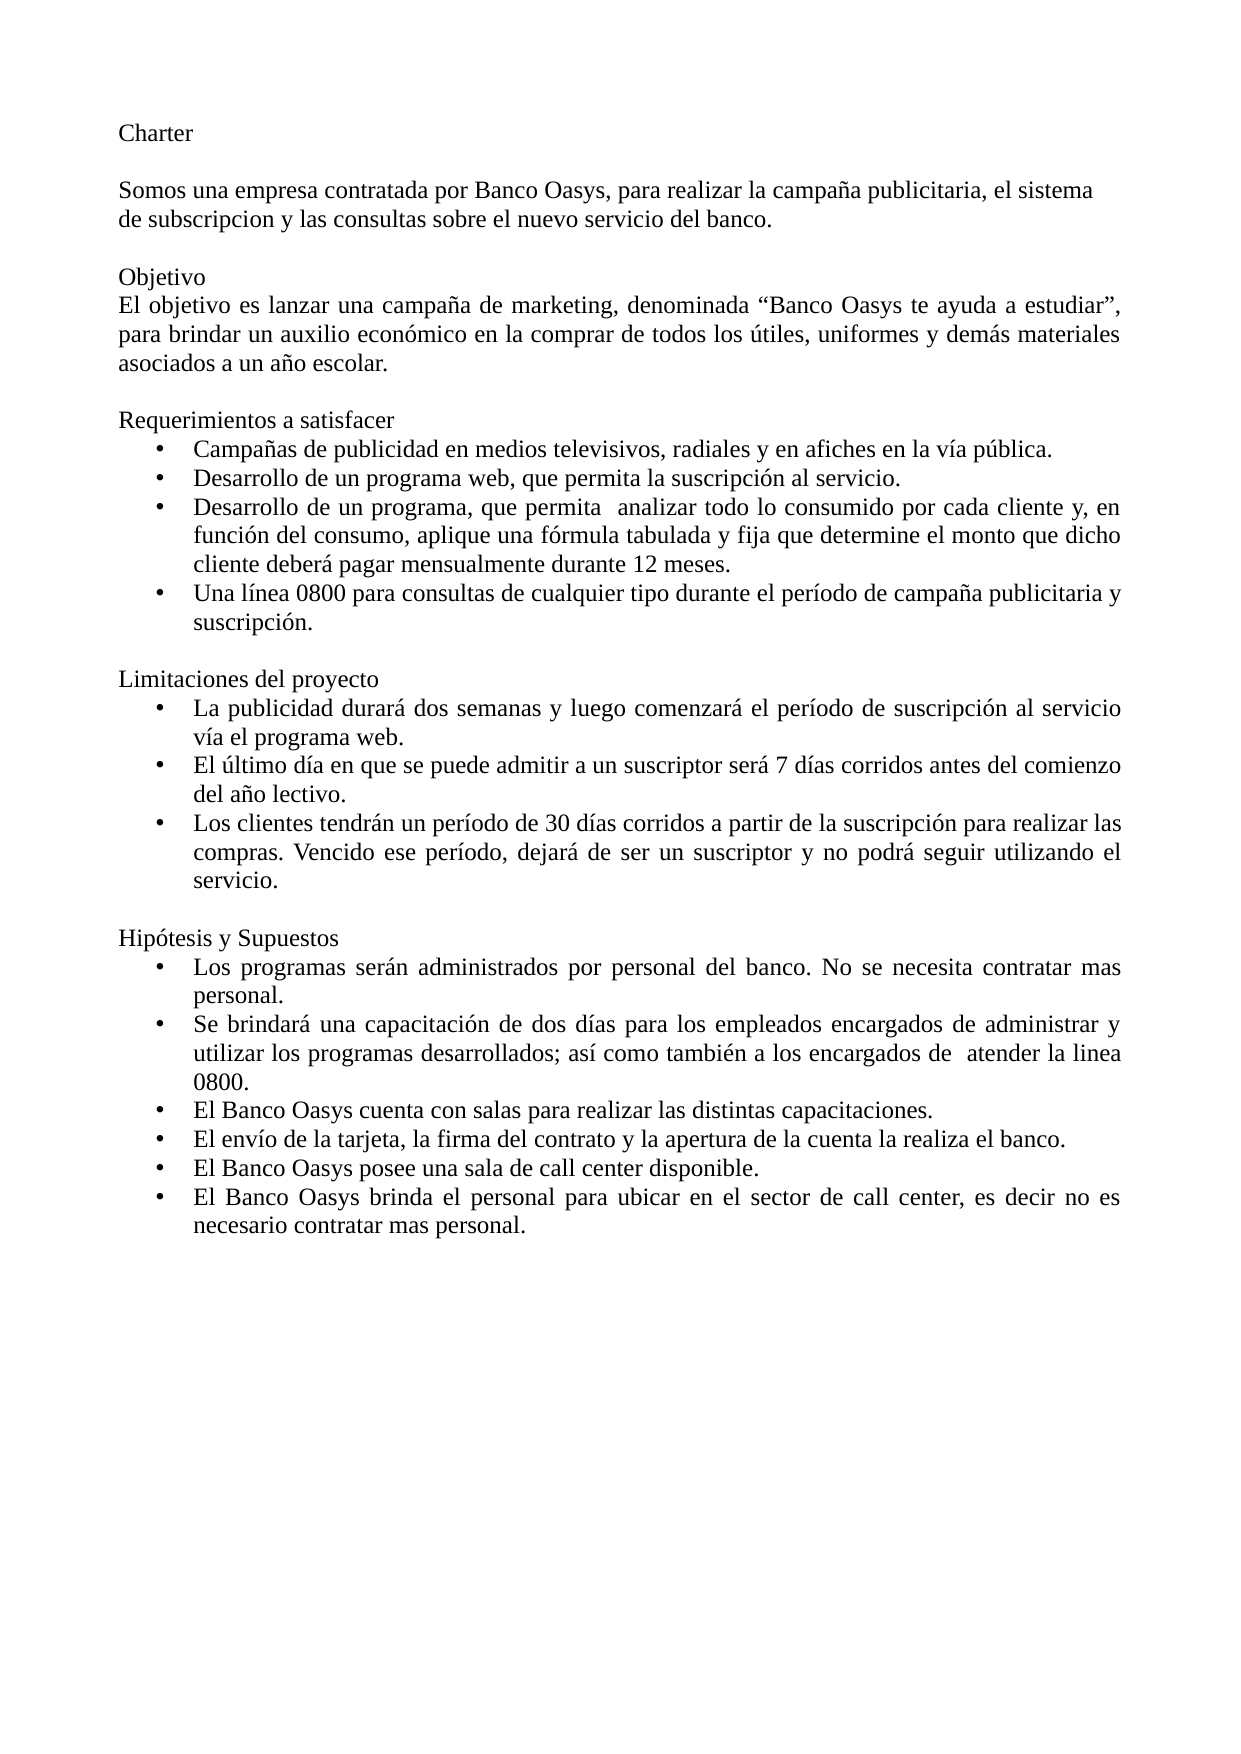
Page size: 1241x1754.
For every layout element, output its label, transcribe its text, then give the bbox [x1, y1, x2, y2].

list Desarrollo de un programa, que permita analizar todo lo consumido por cada cliente y, en función del consumo, aplique una fórmula tabulada y fija que determine el monto que dicho cliente deberá pagar mensualmente durante 12 meses. [156, 492, 1122, 578]
list El envío de la tarjeta, la firma del contrato y la apertura de la cuenta la realiza el banco. [156, 1124, 1122, 1153]
list El Banco Oasys brinda el personal para ubicar en el sector de call center, es decir no es necesario contratar mas personal. [156, 1182, 1122, 1239]
list El Banco Oasys cuenta con salas para realizar las distintas capacitaciones. [156, 1096, 1122, 1124]
list Se brindará una capacitación de dos días para los empleados encargados de administrar y utilizar los programas desarrollados; así como también a los encargados de atender la linea 0800. [156, 1009, 1122, 1096]
text Limitaciones del proyecto [118, 664, 1122, 693]
text Hipótesis y Supuestos [118, 923, 1122, 952]
text El objetivo es lanzar una campaña de marketing, denominada “Banco Oasys te ayuda a estudiar”, para brindar un auxilio económico en la comprar de todos los útiles, uniformes y demás materiales asociados a un año escolar. [118, 291, 1122, 377]
text Charter [118, 118, 1122, 147]
text Requerimientos a satisfacer [118, 406, 1122, 434]
list La publicidad durará dos semanas y luego comenzará el período de suscripción al servicio vía el programa web. [156, 693, 1122, 751]
list El Banco Oasys posee una sala de call center disponible. [156, 1153, 1122, 1182]
list Campañas de publicidad en medios televisivos, radiales y en afiches en la vía pública. [156, 434, 1122, 463]
list Los programas serán administrados por personal del banco. No se necesita contratar mas personal. [156, 952, 1122, 1009]
list Desarrollo de un programa web, que permita la suscripción al servicio. [156, 463, 1122, 492]
list El último día en que se puede admitir a un suscriptor será 7 días corridos antes del comienzo del año lectivo. [156, 751, 1122, 808]
list Una línea 0800 para consultas de cualquier tipo durante el período de campaña publicitaria y suscripción. [156, 578, 1122, 636]
text Somos una empresa contratada por Banco Oasys, para realizar la campaña publicitaria, el sistema de subscripcion y las consultas sobre el nuevo servicio del banco. [118, 176, 1122, 233]
list Los clientes tendrán un período de 30 días corridos a partir de la suscripción para realizar las compras. Vencido ese período, dejará de ser un suscriptor y no podrá seguir utilizando el servicio. [156, 808, 1122, 894]
text Objetivo [118, 262, 1122, 291]
